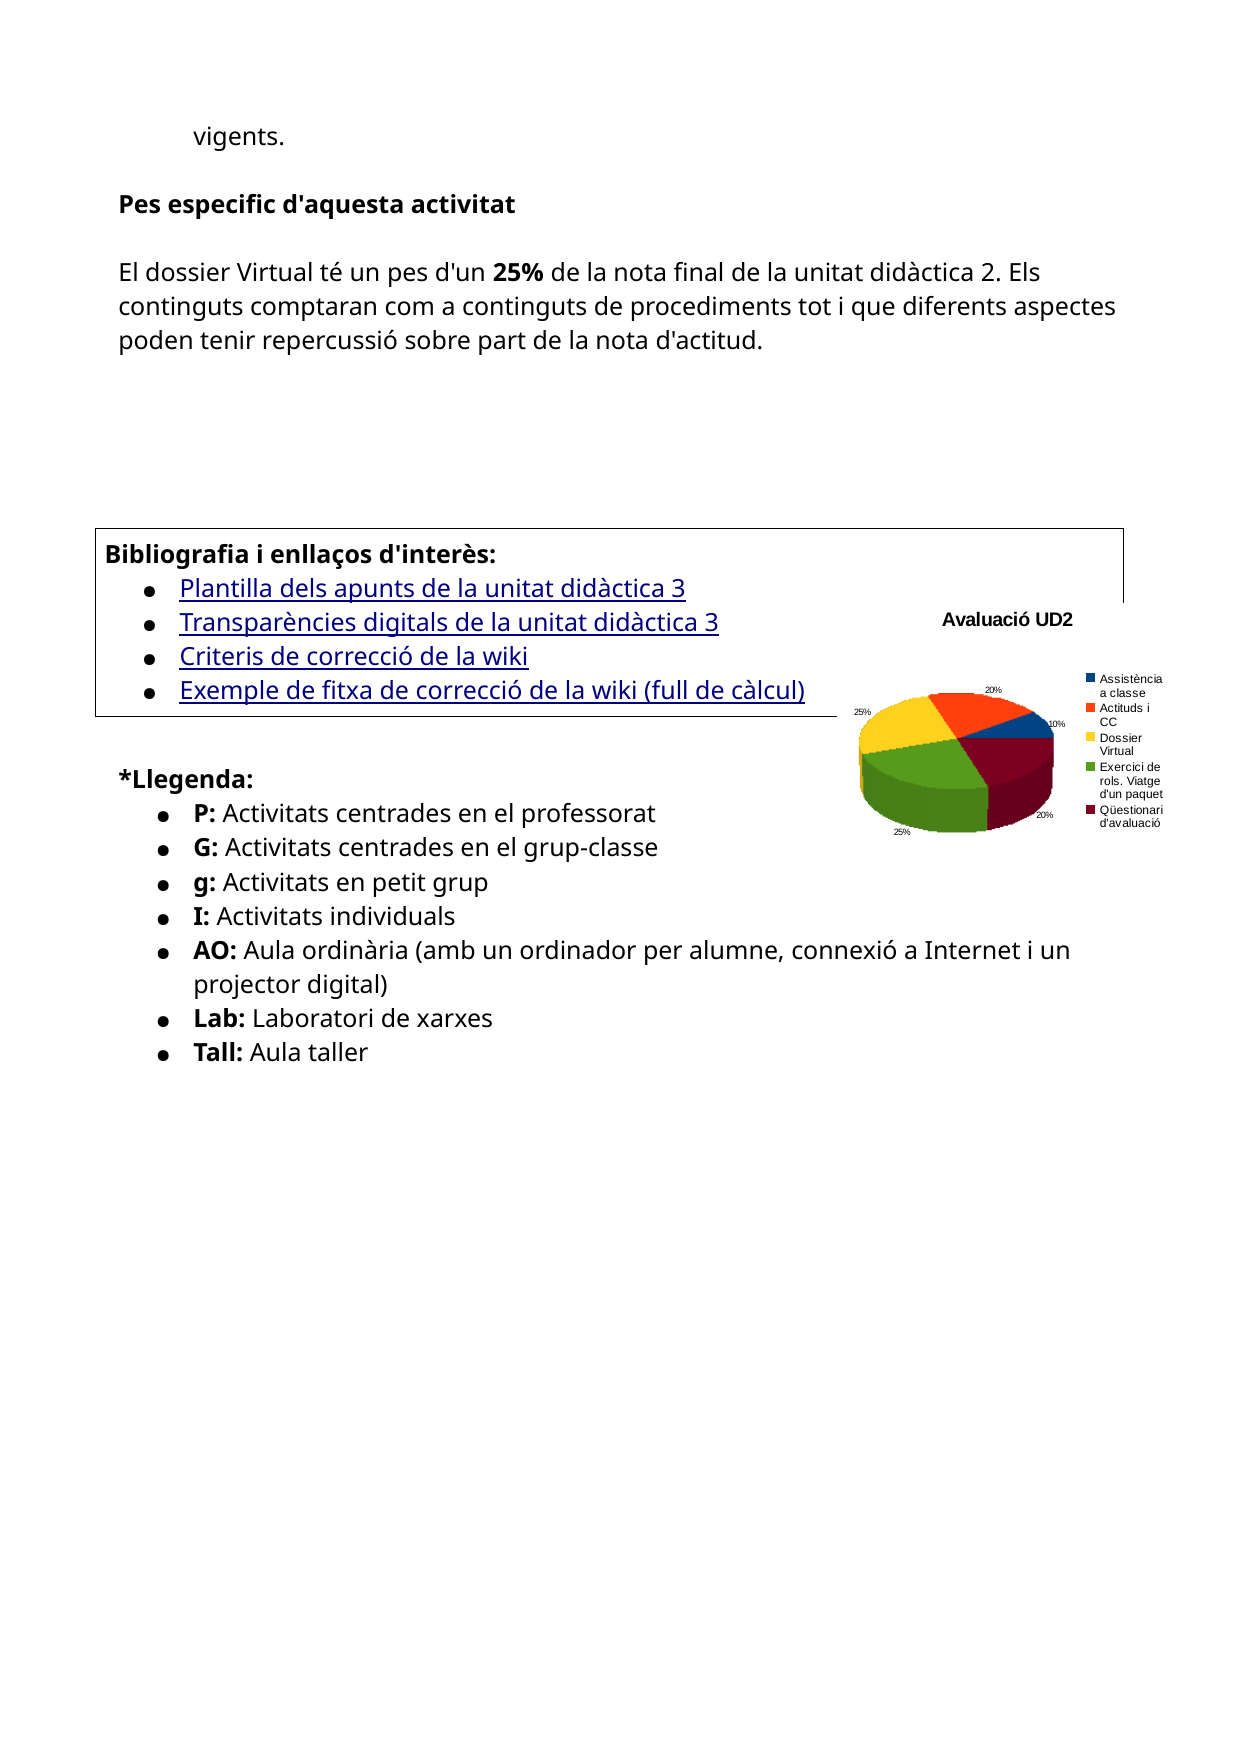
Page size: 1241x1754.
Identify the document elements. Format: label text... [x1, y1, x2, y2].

list vigents. [156, 118, 1122, 152]
list Plantilla dels apunts de la unitat didàctica 3 [142, 571, 1114, 605]
list g: Activitats en petit grup [156, 864, 836, 898]
list G: Activitats centrades en el grup-classe [156, 830, 836, 864]
text Pes especific d'aquesta activitat [118, 186, 1122, 220]
list P: Activitats centrades en el professorat [156, 796, 836, 830]
list Exemple de fitxa de correcció de la wiki (full de càlcul) [142, 673, 836, 707]
list Lab: Laboratori de xarxes [156, 1000, 1122, 1034]
list Criteris de correcció de la wiki [142, 639, 836, 673]
text Bibliografia i enllaços d'interès: [104, 537, 1114, 571]
list AO: Aula ordinària (amb un ordinador per alumne, connexió a Internet i un projector digital) [156, 932, 1122, 1000]
list Transparències digitals de la unitat didàctica 3 [142, 605, 836, 639]
text El dossier Virtual té un pes d'un 25% de la nota final de la unitat didàctica 2. Els continguts comptaran com a continguts de procediments tot i que diferents aspectes poden tenir repercussió sobre part de la nota d'actitud. [118, 254, 1122, 357]
text *Llegenda: [118, 762, 836, 796]
list I: Activitats individuals [156, 898, 1122, 932]
text *Llegenda: [96, 529, 1123, 716]
list Tall: Aula taller [156, 1034, 1122, 1068]
